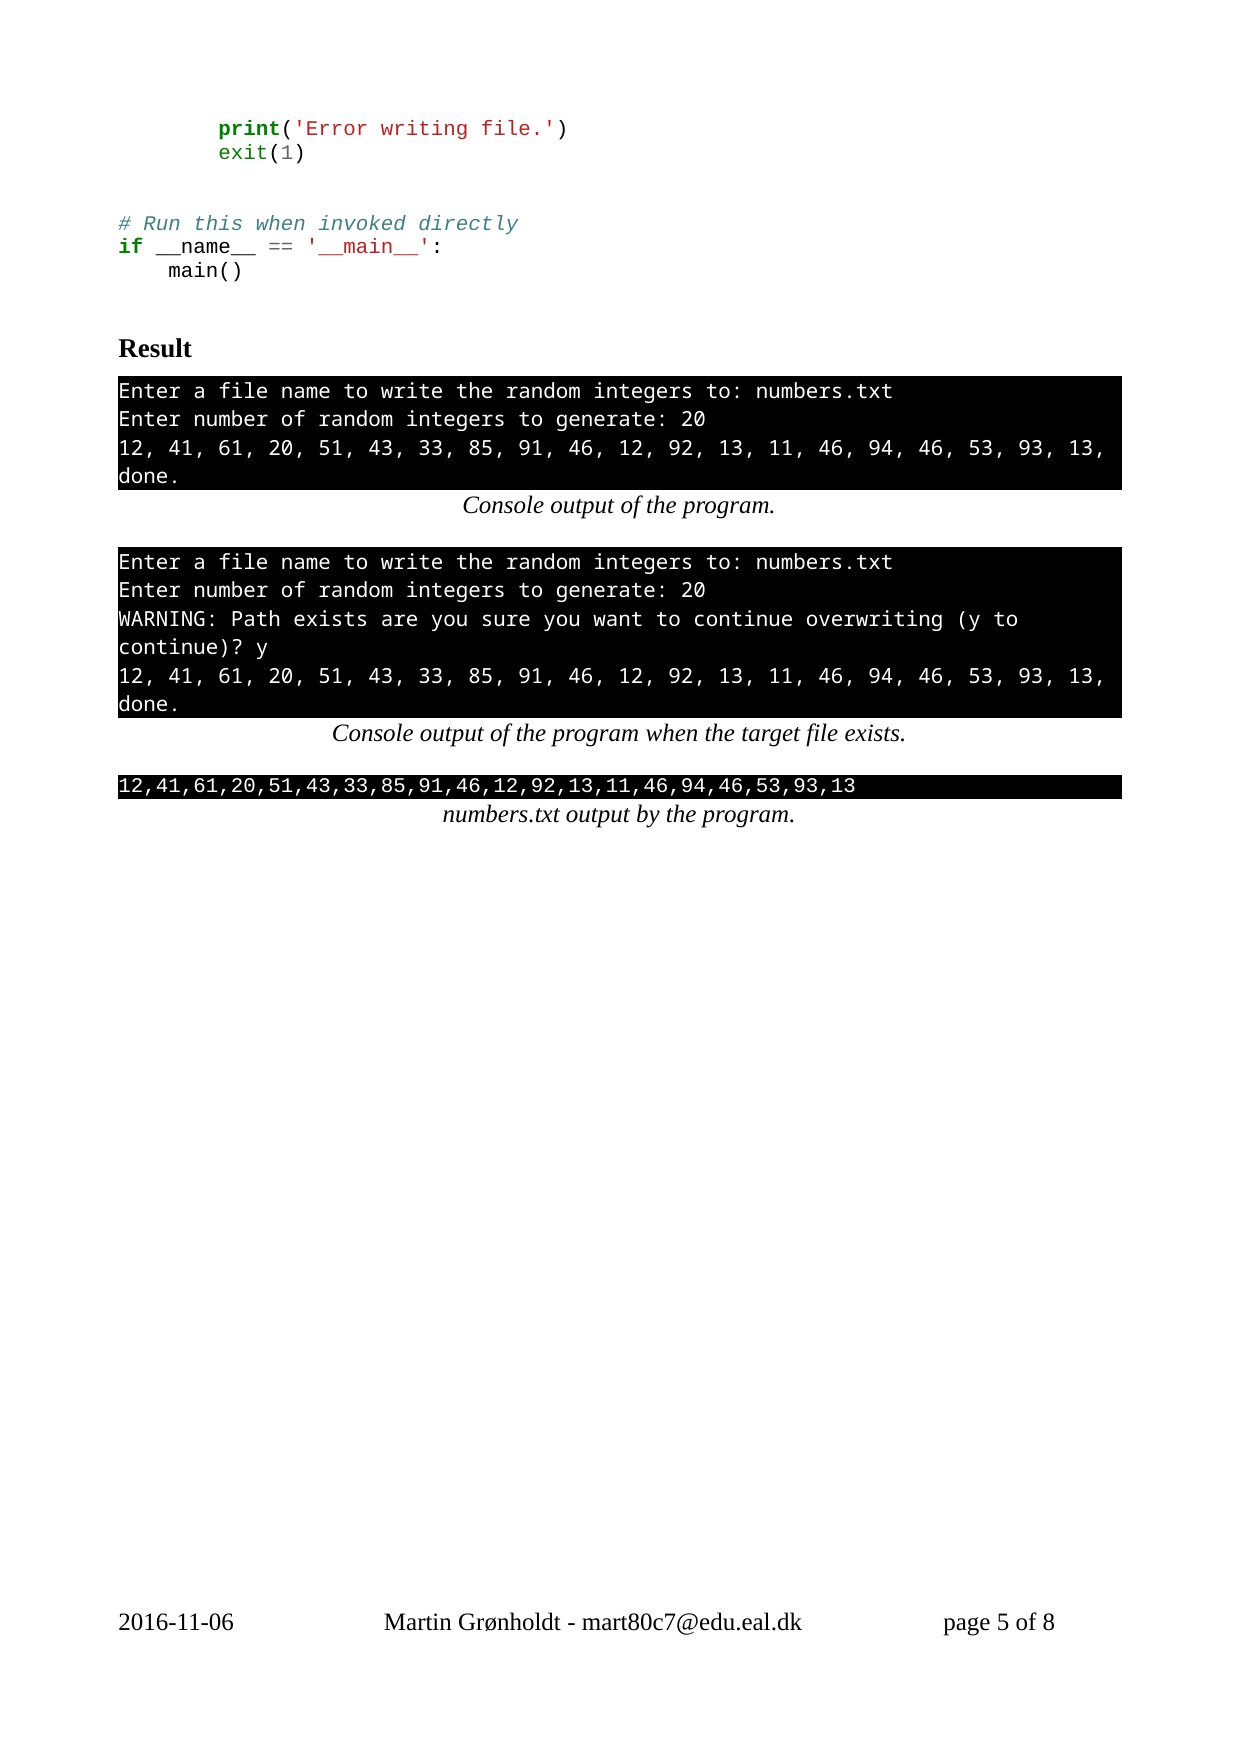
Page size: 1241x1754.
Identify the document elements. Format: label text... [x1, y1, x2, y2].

text 12, 41, 61, 20, 51, 43, 33, 85, 91, 46, 12, 92, 13, 11, 46, 94, 46, 53, 93, 13, done. [118, 661, 1122, 718]
text Enter a file name to write the random integers to: numbers.txt [118, 376, 1122, 404]
text main() [118, 260, 1122, 284]
text Enter number of random integers to generate: 20 [118, 576, 1122, 604]
text 12, 41, 61, 20, 51, 43, 33, 85, 91, 46, 12, 92, 13, 11, 46, 94, 46, 53, 93, 13, done. [118, 433, 1122, 490]
text Console output of the program when the target file exists. [118, 718, 1122, 747]
text numbers.txt output by the program. [118, 799, 1122, 828]
text exit(1) [118, 142, 1122, 165]
text if __name__ == '__main__': [118, 236, 1122, 260]
text 12,41,61,20,51,43,33,85,91,46,12,92,13,11,46,94,46,53,93,13 [118, 775, 1122, 799]
text Enter a file name to write the random integers to: numbers.txt [118, 547, 1122, 576]
subtitle Result [118, 332, 1122, 363]
text # Run this when invoked directly [118, 213, 1122, 236]
text print('Error writing file.') [118, 118, 1122, 142]
text Enter number of random integers to generate: 20 [118, 404, 1122, 433]
text WARNING: Path exists are you sure you want to continue overwriting (y to continue)? y [118, 604, 1122, 661]
text Console output of the program. [118, 490, 1122, 518]
